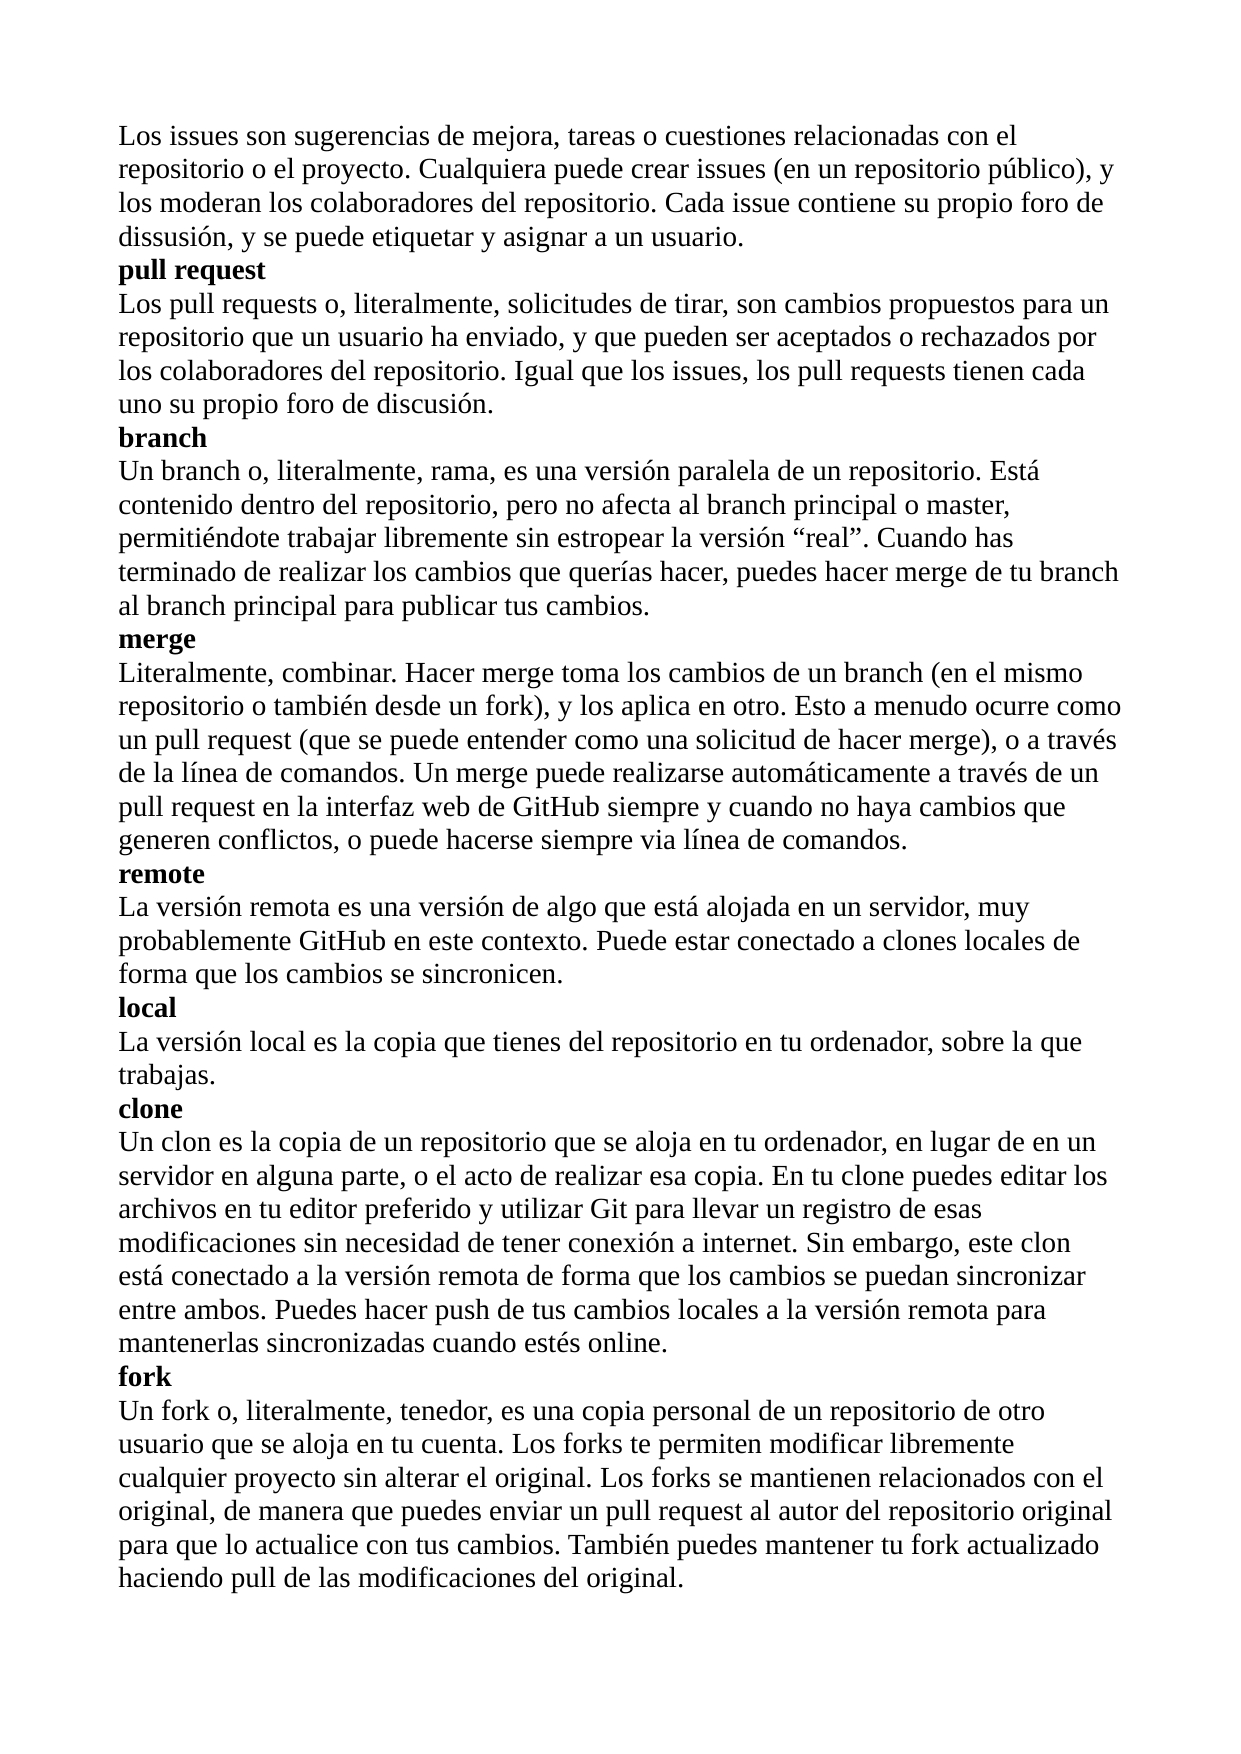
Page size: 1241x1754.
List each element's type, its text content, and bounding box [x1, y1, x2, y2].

text Un clon es la copia de un repositorio que se aloja en tu ordenador, en lugar de en un servidor en alguna parte, o el acto de realizar esa copia. En tu clone puedes editar los archivos en tu editor preferido y utilizar Git para llevar un registro de esas modificaciones sin necesidad de tener conexión a internet. Sin embargo, este clon está conectado a la versión remota de forma que los cambios se puedan sincronizar entre ambos. Puedes hacer push de tus cambios locales a la versión remota para mantenerlas sincronizadas cuando estés online. [118, 1124, 1122, 1359]
text remote [118, 856, 1122, 889]
text Un branch o, literalmente, rama, es una versión paralela de un repositorio. Está contenido dentro del repositorio, pero no afecta al branch principal o master, permitiéndote trabajar libremente sin estropear la versión “real”. Cuando has terminado de realizar los cambios que querías hacer, puedes hacer merge de tu branch al branch principal para publicar tus cambios. [118, 453, 1122, 621]
text Los issues son sugerencias de mejora, tareas o cuestiones relacionadas con el repositorio o el proyecto. Cualquiera puede crear issues (en un repositorio público), y los moderan los colaboradores del repositorio. Cada issue contiene su propio foro de dissusión, y se puede etiquetar y asignar a un usuario. [118, 118, 1122, 252]
text La versión local es la copia que tienes del repositorio en tu ordenador, sobre la que trabajas. [118, 1024, 1122, 1091]
text Literalmente, combinar. Hacer merge toma los cambios de un branch (en el mismo repositorio o también desde un fork), y los aplica en otro. Esto a menudo ocurre como un pull request (que se puede entender como una solicitud de hacer merge), o a través de la línea de comandos. Un merge puede realizarse automáticamente a través de un pull request en la interfaz web de GitHub siempre y cuando no haya cambios que generen conflictos, o puede hacerse siempre via línea de comandos. [118, 655, 1122, 856]
text Los pull requests o, literalmente, solicitudes de tirar, son cambios propuestos para un repositorio que un usuario ha enviado, y que pueden ser aceptados o rechazados por los colaboradores del repositorio. Igual que los issues, los pull requests tienen cada uno su propio foro de discusión. [118, 286, 1122, 420]
text clone [118, 1091, 1122, 1124]
text fork [118, 1359, 1122, 1393]
text pull request [118, 252, 1122, 286]
text merge [118, 621, 1122, 655]
text branch [118, 420, 1122, 453]
text Un fork o, literalmente, tenedor, es una copia personal de un repositorio de otro usuario que se aloja en tu cuenta. Los forks te permiten modificar libremente cualquier proyecto sin alterar el original. Los forks se mantienen relacionados con el original, de manera que puedes enviar un pull request al autor del repositorio original para que lo actualice con tus cambios. También puedes mantener tu fork actualizado haciendo pull de las modificaciones del original. [118, 1393, 1122, 1594]
text local [118, 990, 1122, 1024]
text La versión remota es una versión de algo que está alojada en un servidor, muy probablemente GitHub en este contexto. Puede estar conectado a clones locales de forma que los cambios se sincronicen. [118, 889, 1122, 990]
